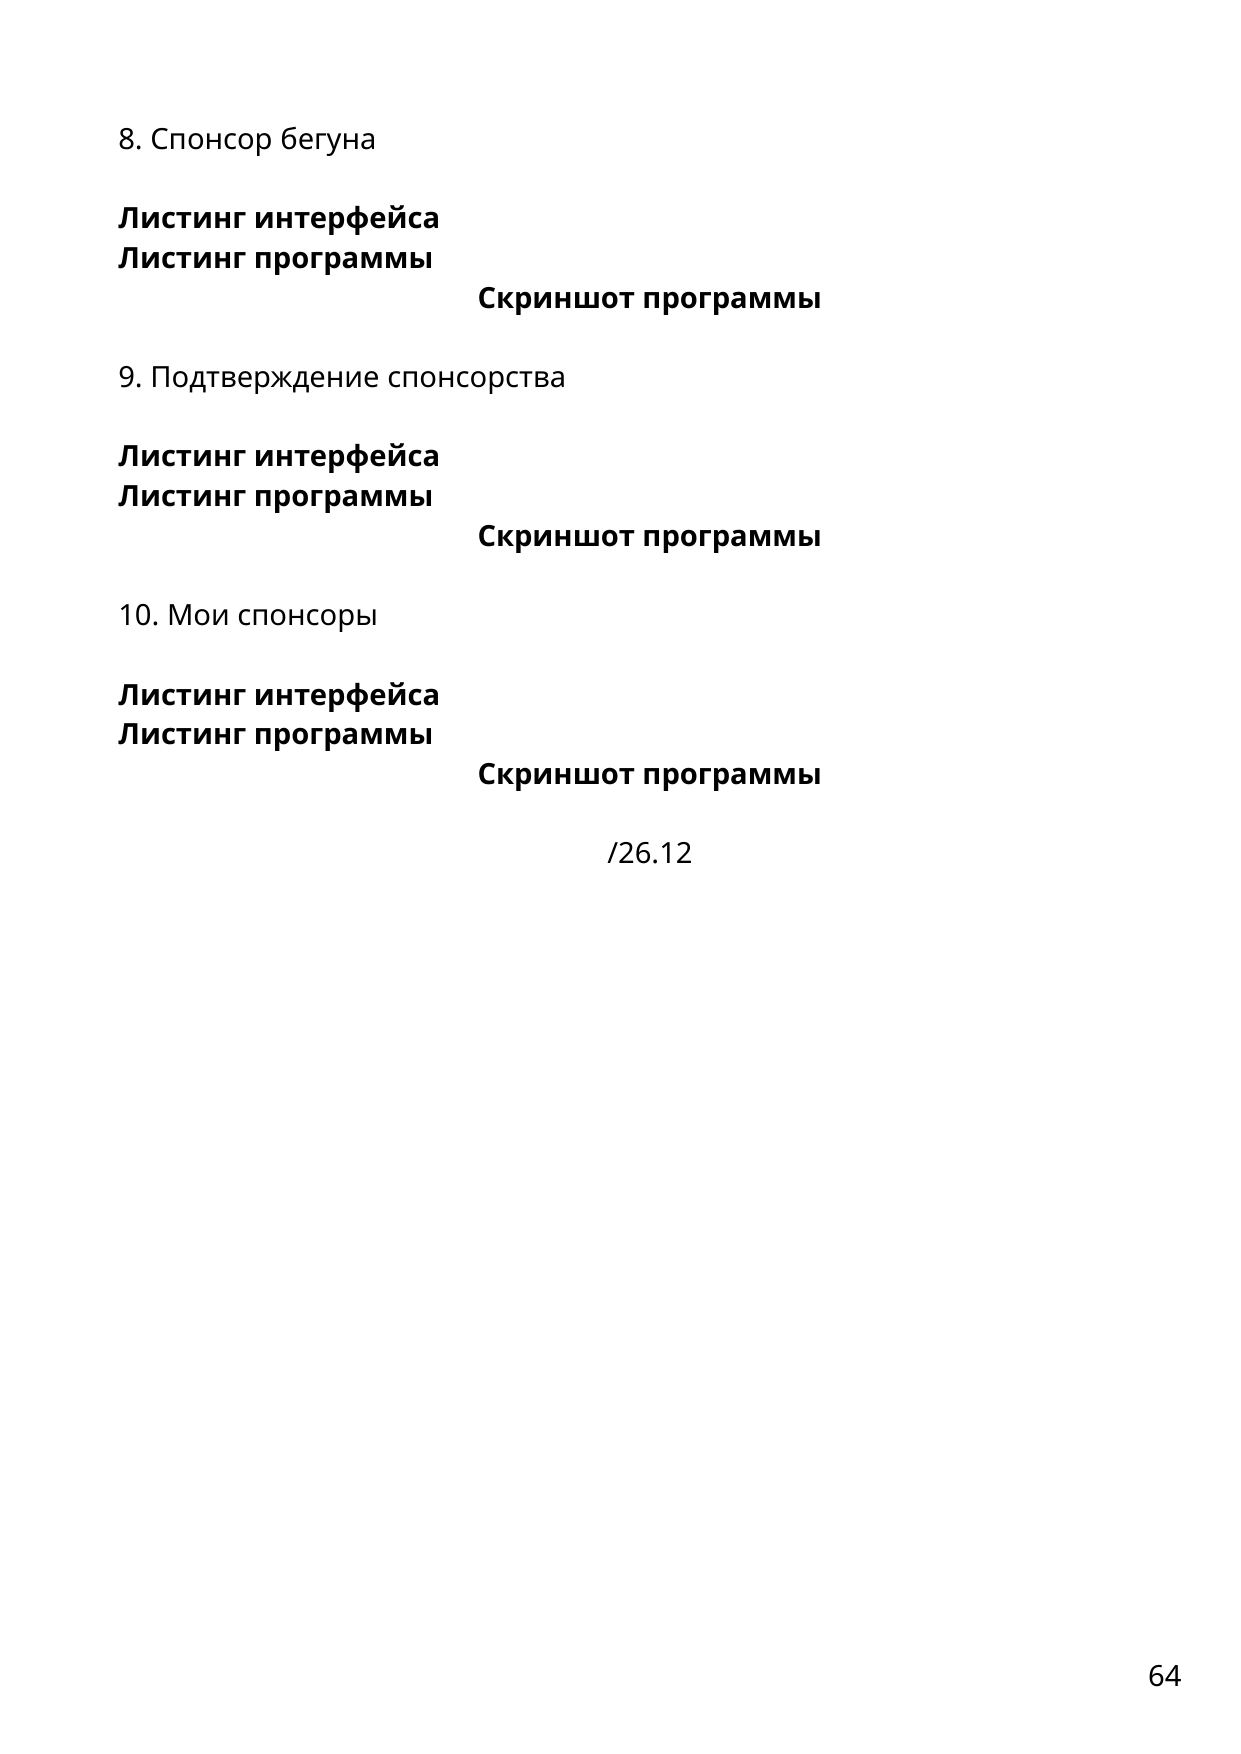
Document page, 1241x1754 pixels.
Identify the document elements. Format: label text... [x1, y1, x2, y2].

text Листинг интерфейса [118, 436, 1181, 475]
text Листинг интерфейса [118, 674, 1181, 713]
text Скриншот программы [118, 515, 1181, 555]
text Листинг программы [118, 475, 1181, 515]
text Листинг интерфейса [118, 197, 1181, 237]
text 8. Спонсор бегуна [118, 118, 1181, 158]
text /26.12 [118, 832, 1181, 872]
text Листинг программы [118, 237, 1181, 277]
text Скриншот программы [118, 277, 1181, 317]
text 10. Мои спонсоры [118, 594, 1181, 634]
text Скриншот программы [118, 753, 1181, 793]
text Листинг программы [118, 713, 1181, 753]
text 9. Подтверждение спонсорства [118, 356, 1181, 396]
